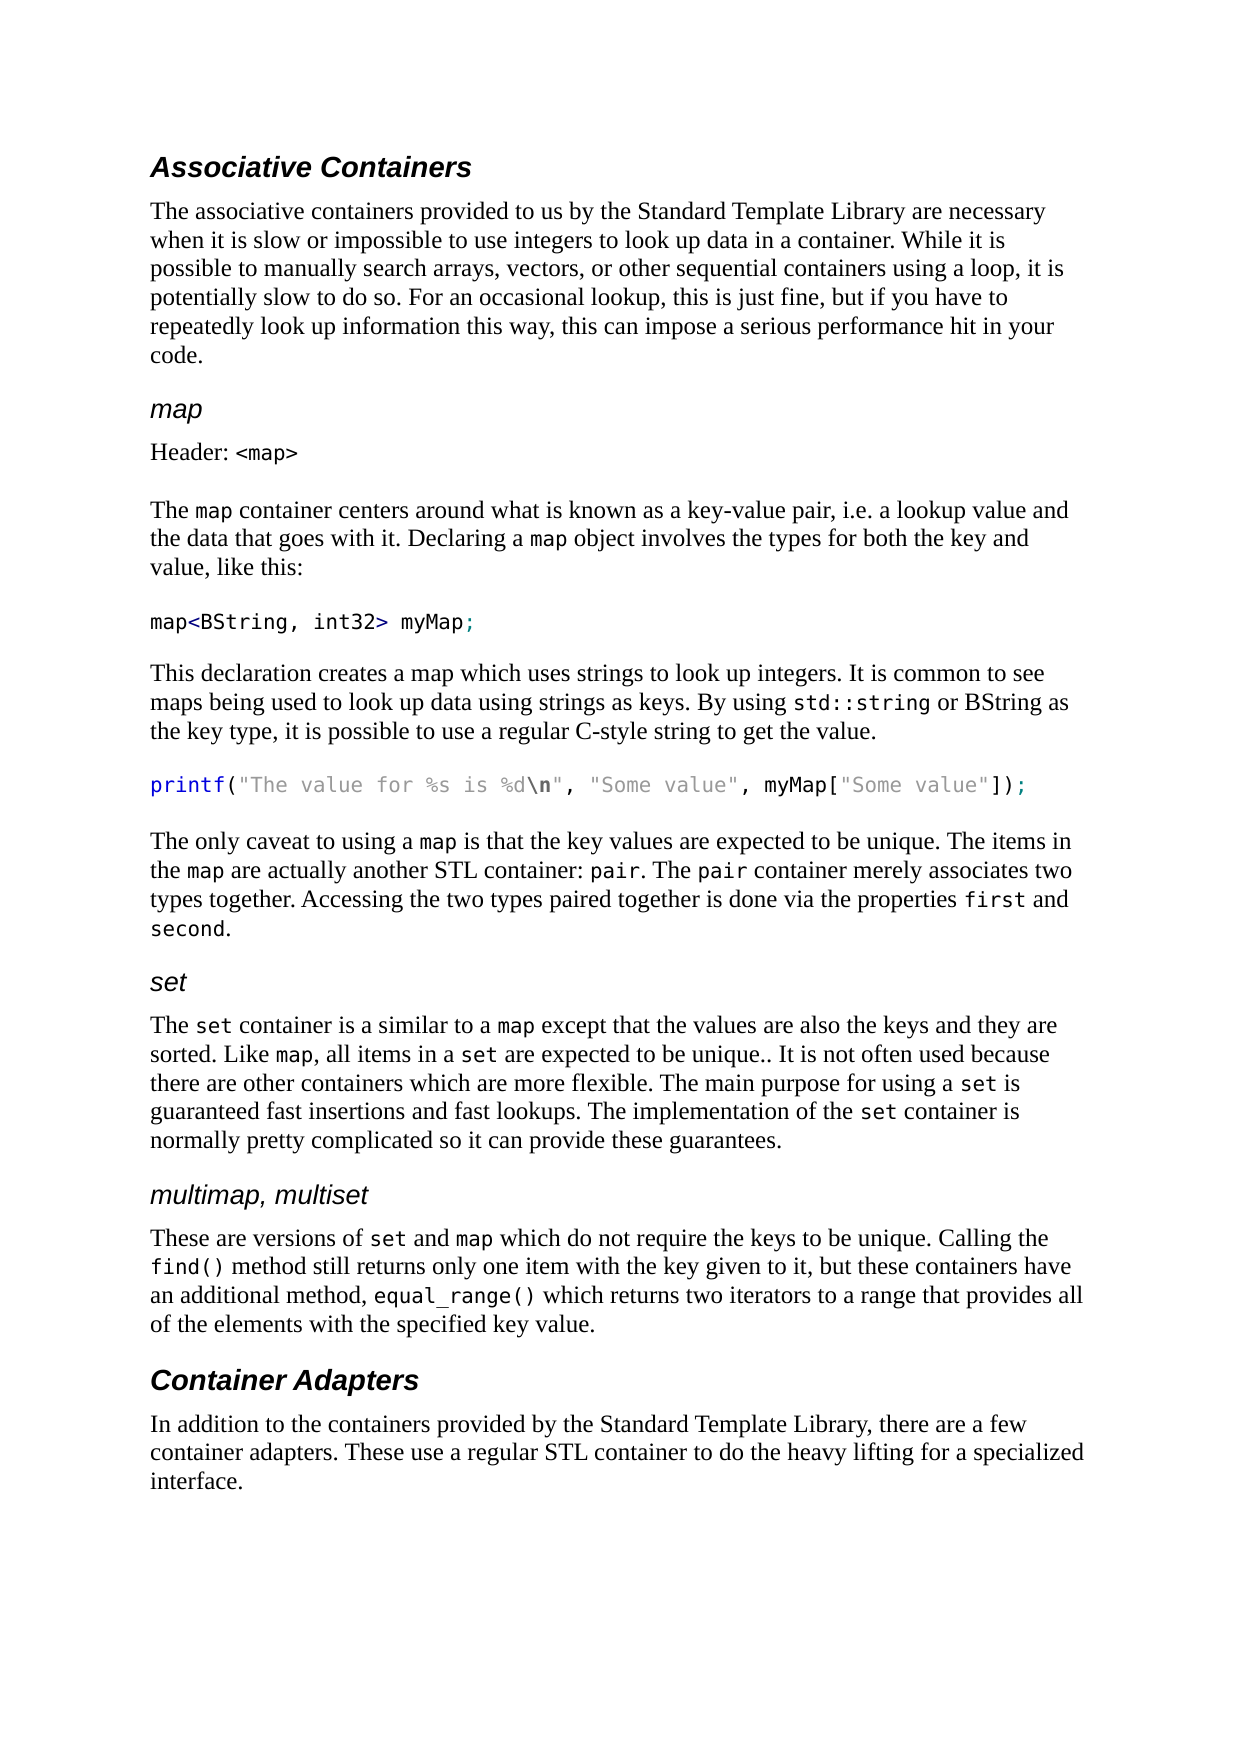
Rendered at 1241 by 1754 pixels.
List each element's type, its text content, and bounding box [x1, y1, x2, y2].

subtitle Associative Containers [150, 150, 1090, 183]
text map<BString, int32> myMap; [150, 610, 1090, 634]
text printf("The value for %s is %d\n", "Some value", myMap["Some value"]); [150, 773, 1090, 798]
subtitle Container Adapters [150, 1363, 1090, 1396]
text The only caveat to using a map is that the key values are expected to be unique. The items in the map are actually another STL container: pair. The pair container merely associates two types together. Accessing the two types paired together is done via the properties first and second. [150, 826, 1090, 941]
text These are versions of set and map which do not require the keys to be unique. Calling the find() method still returns only one item with the key given to it, but these containers have an additional method, equal_range() which returns two iterators to a range that provides all of the elements with the specified key value. [150, 1223, 1090, 1338]
text This declaration creates a map which uses strings to look up integers. It is common to see maps being used to look up data using strings as keys. By using std::string or BString as the key type, it is possible to use a regular C-style string to get the value. [150, 658, 1090, 744]
text The associative containers provided to us by the Standard Template Library are necessary when it is slow or impossible to use integers to look up data in a container. While it is possible to manually search arrays, vectors, or other sequential containers using a loop, it is potentially slow to do so. For an occasional lookup, this is just fine, but if you have to repeatedly look up information this way, this can impose a serious performance hit in your code. [150, 196, 1090, 368]
subtitle multimap, multiset [150, 1179, 1090, 1210]
subtitle map [150, 393, 1090, 425]
text The map container centers around what is known as a key-value pair, i.e. a lookup value and the data that goes with it. Declaring a map object involves the types for both the key and value, like this: [150, 495, 1090, 581]
text In addition to the containers provided by the Standard Template Library, there are a few container adapters. These use a regular STL container to do the heavy lifting for a specialized interface. [150, 1409, 1090, 1495]
subtitle set [150, 966, 1090, 998]
text Header: <map> [150, 437, 1090, 466]
text The set container is a similar to a map except that the values are also the keys and they are sorted. Like map, all items in a set are expected to be unique.. It is not often used because there are other containers which are more flexible. The main purpose for using a set is guaranteed fast insertions and fast lookups. The implementation of the set container is normally pretty complicated so it can provide these guarantees. [150, 1010, 1090, 1154]
